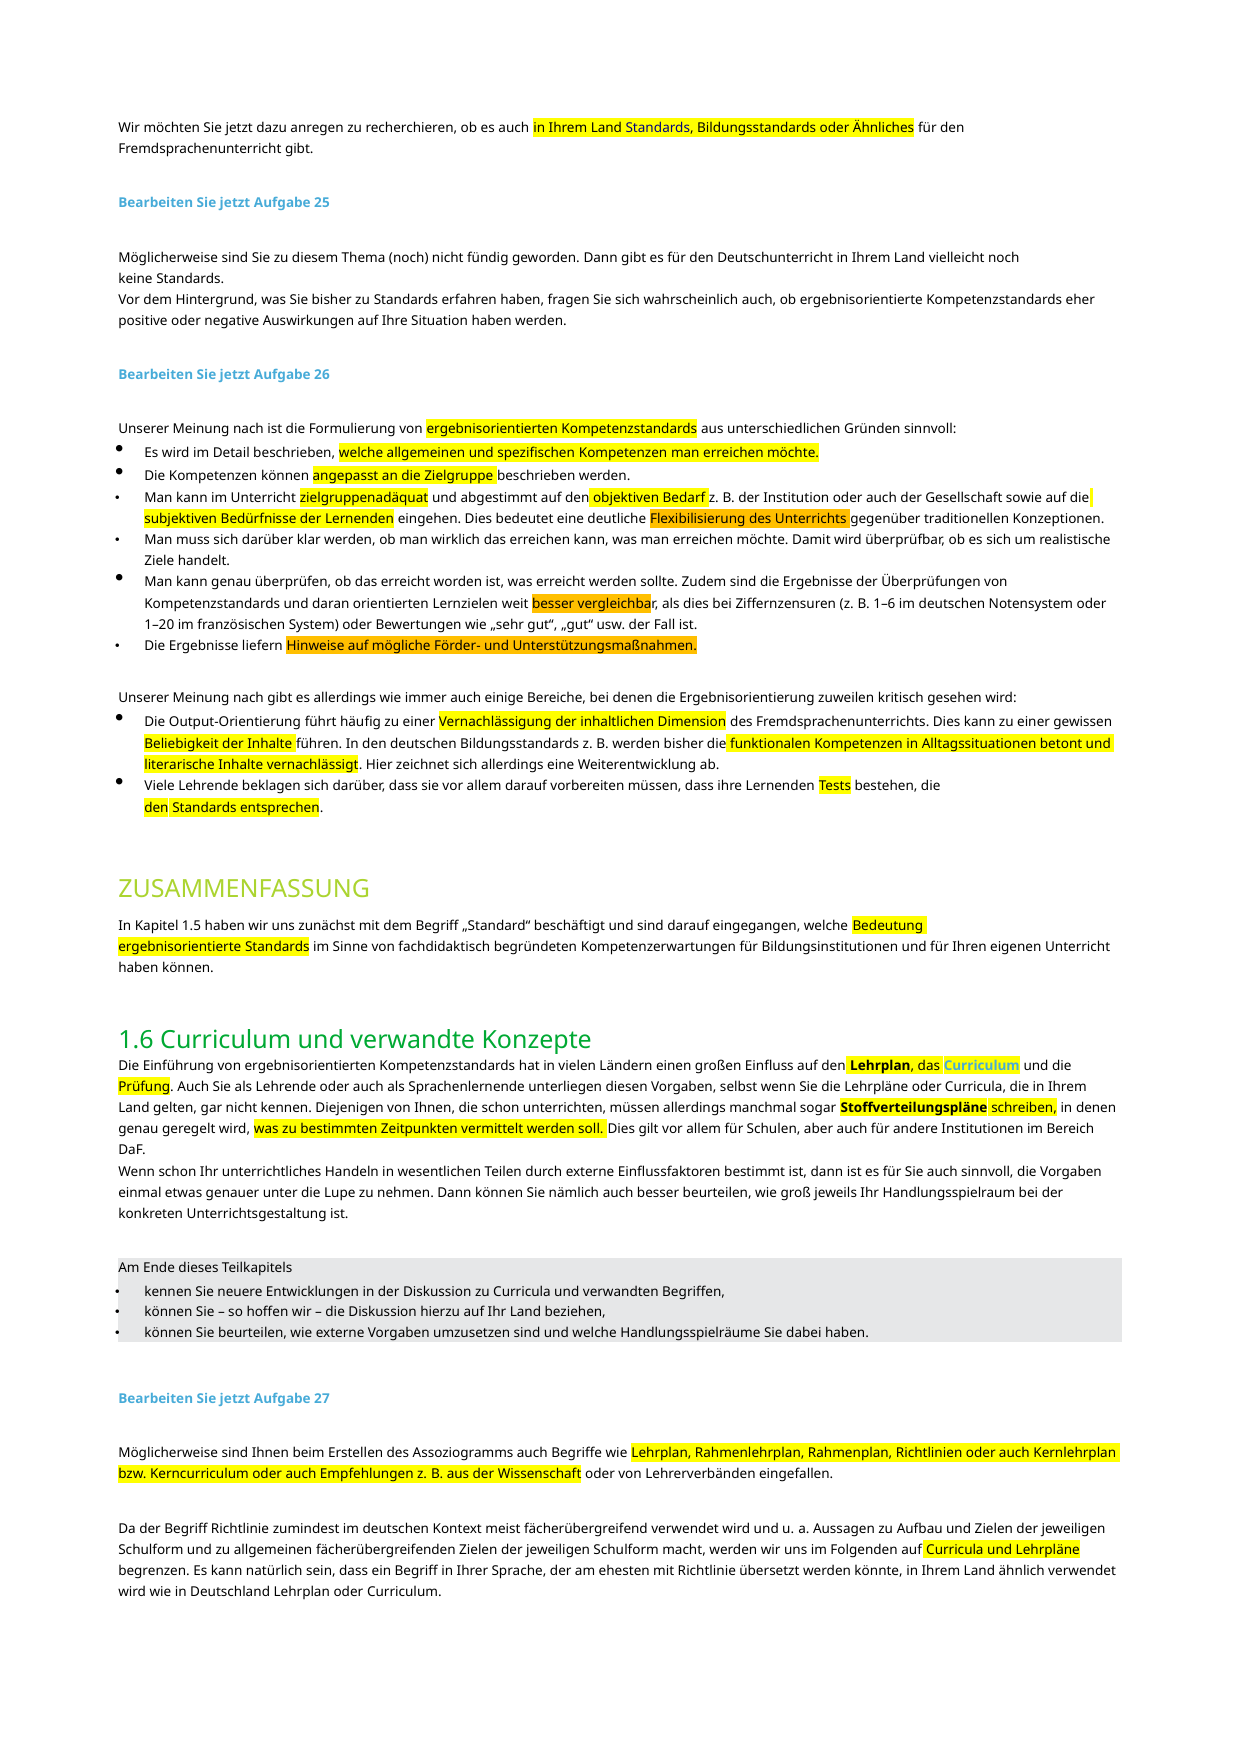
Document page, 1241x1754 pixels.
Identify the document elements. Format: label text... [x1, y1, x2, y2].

text Möglicherweise sind Sie zu diesem Thema (noch) nicht fündig geworden. Dann gibt es für den Deutschunterricht in Ihrem Land vielleicht noch keine Standards. [118, 248, 1122, 287]
list Die Output-Orientierung führt häufig zu einer Vernachlässigung der inhaltlichen Dimension des Fremdsprachenunterrichts. Dies kann zu einer gewissen Beliebigkeit der Inhalte führen. In den deutschen Bildungsstandards z. B. werden bisher die funktionalen Kompetenzen in Alltagssituationen betont und literarische Inhalte vernachlässigt. Hier zeichnet sich allerdings eine Weiterentwicklung ab. [118, 709, 1122, 773]
list können Sie beurteilen, wie externe Vorgaben umzusetzen sind und welche Handlungsspielräume Sie dabei haben. [118, 1321, 1122, 1342]
list Man kann im Unterricht zielgruppenadäquat und abgestimmt auf den objektiven Bedarf z. B. der Institution oder auch der Gesellschaft sowie auf die subjektiven Bedürfnisse der Lernenden eingehen. Dies bedeutet eine deutliche Flexibilisierung des Unterrichts gegenüber traditionellen Konzeptionen. [118, 486, 1122, 528]
subtitle ZUSAMMENFASSUNG [118, 870, 1122, 904]
text Vor dem Hintergrund, was Sie bisher zu Standards erfahren haben, fragen Sie sich wahrscheinlich auch, ob ergebnisorientierte Kompetenzstandards eher positive oder negative Auswirkungen auf Ihre Situation haben werden. [118, 290, 1122, 329]
text Wenn schon Ihr unterrichtliches Handeln in wesentlichen Teilen durch externe Einflussfaktoren bestimmt ist, dann ist es für Sie auch sinnvoll, die Vorgaben einmal etwas genauer unter die Lupe zu nehmen. Dann können Sie nämlich auch besser beurteilen, wie groß jeweils Ihr Handlungsspielraum bei der konkreten Unterrichtsgestaltung ist. [118, 1161, 1122, 1222]
text Die Einführung von ergebnisorientierten Kompetenzstandards hat in vielen Ländern einen großen Einfluss auf den Lehrplan, das Curriculum und die Prüfung. Auch Sie als Lehrende oder auch als Sprachenlernende unterliegen diesen Vorgaben, selbst wenn Sie die Lehrpläne oder Curricula, die in Ihrem Land gelten, gar nicht kennen. Diejenigen von Ihnen, die schon unterrichten, müssen allerdings manchmal sogar Stoffverteilungspläne schreiben, in denen genau geregelt wird, was zu bestimmten Zeitpunkten vermittelt werden soll. Dies gilt vor allem für Schulen, aber auch für andere Institutionen im Bereich DaF. [118, 1056, 1122, 1159]
text Möglicherweise sind Ihnen beim Erstellen des Assoziogramms auch Begriffe wie Lehrplan, Rahmenlehrplan, Rahmenplan, Richtlinien oder auch Kernlehrplan bzw. Kerncurriculum oder auch Empfehlungen z. B. aus der Wissenschaft oder von Lehrerverbänden eingefallen. [118, 1443, 1122, 1483]
text Bearbeiten Sie jetzt Aufgabe 25 [118, 193, 1122, 212]
list Die Kompetenzen können angepasst an die Zielgruppe beschrieben werden. [118, 463, 1122, 486]
list Die Ergebnisse liefern Hinweise auf mögliche Förder- und Unterstützungsmaßnahmen. [118, 634, 1122, 654]
list können Sie – so hoffen wir – die Diskussion hierzu auf Ihr Land beziehen, [118, 1300, 1122, 1321]
text Unserer Meinung nach ist die Formulierung von ergebnisorientierten Kompetenzstandards aus unterschiedlichen Gründen sinnvoll: [118, 419, 1122, 438]
text Wir möchten Sie jetzt dazu anregen zu recherchieren, ob es auch in Ihrem Land Standards, Bildungsstandards oder Ähnliches für den Fremdsprachenunterricht gibt. [118, 118, 1122, 158]
list Es wird im Detail beschrieben, welche allgemeinen und spezifischen Kompetenzen man erreichen möchte. [118, 441, 1122, 463]
list Man muss sich darüber klar werden, ob man wirklich das erreichen kann, was man erreichen möchte. Damit wird überprüfbar, ob es sich um realistische Ziele handelt. [118, 528, 1122, 569]
text In Kapitel 1.5 haben wir uns zunächst mit dem Begriff „Standard“ beschäftigt und sind darauf eingegangen, welche Bedeutung ergebnisorientierte Standards im Sinne von fachdidaktisch begründeten Kompetenzerwartungen für Bildungsinstitutionen und für Ihren eigenen Unterricht haben können. [118, 916, 1122, 977]
text Bearbeiten Sie jetzt Aufgabe 26 [118, 365, 1122, 384]
list Man kann genau überprüfen, ob das erreicht worden ist, was erreicht werden sollte. Zudem sind die Ergebnisse der Überprüfungen von Kompetenzstandards und daran orientierten Lernzielen weit besser vergleichbar, als dies bei Ziffernzensuren (z. B. 1–6 im deutschen Notensystem oder 1–20 im französischen System) oder Bewertungen wie „sehr gut“, „gut“ usw. der Fall ist. [118, 569, 1122, 634]
text Am Ende dieses Teilkapitels [118, 1258, 1122, 1276]
list Viele Lehrende beklagen sich darüber, dass sie vor allem darauf vorbereiten müssen, dass ihre Lernenden Tests bestehen, die den Standards entsprechen. [118, 773, 1122, 817]
subtitle 1.6 Curriculum und verwandte Konzepte [118, 1022, 1122, 1056]
text Da der Begriff Richtlinie zumindest im deutschen Kontext meist fächerübergreifend verwendet wird und u. a. Aussagen zu Aufbau und Zielen der jeweiligen Schulform und zu allgemeinen fächerübergreifenden Zielen der jeweiligen Schulform macht, werden wir uns im Folgenden auf Curricula und Lehrpläne begrenzen. Es kann natürlich sein, dass ein Begriff in Ihrer Sprache, der am ehesten mit Richtlinie übersetzt werden könnte, in Ihrem Land ähnlich verwendet wird wie in Deutschland Lehrplan oder Curriculum. [118, 1519, 1122, 1601]
list kennen Sie neuere Entwicklungen in der Diskussion zu Curricula und verwandten Begriffen, [118, 1279, 1122, 1300]
text Unserer Meinung nach gibt es allerdings wie immer auch einige Bereiche, bei denen die Ergebnisorientierung zuweilen kritisch gesehen wird: [118, 687, 1122, 706]
text Bearbeiten Sie jetzt Aufgabe 27 [118, 1389, 1122, 1408]
